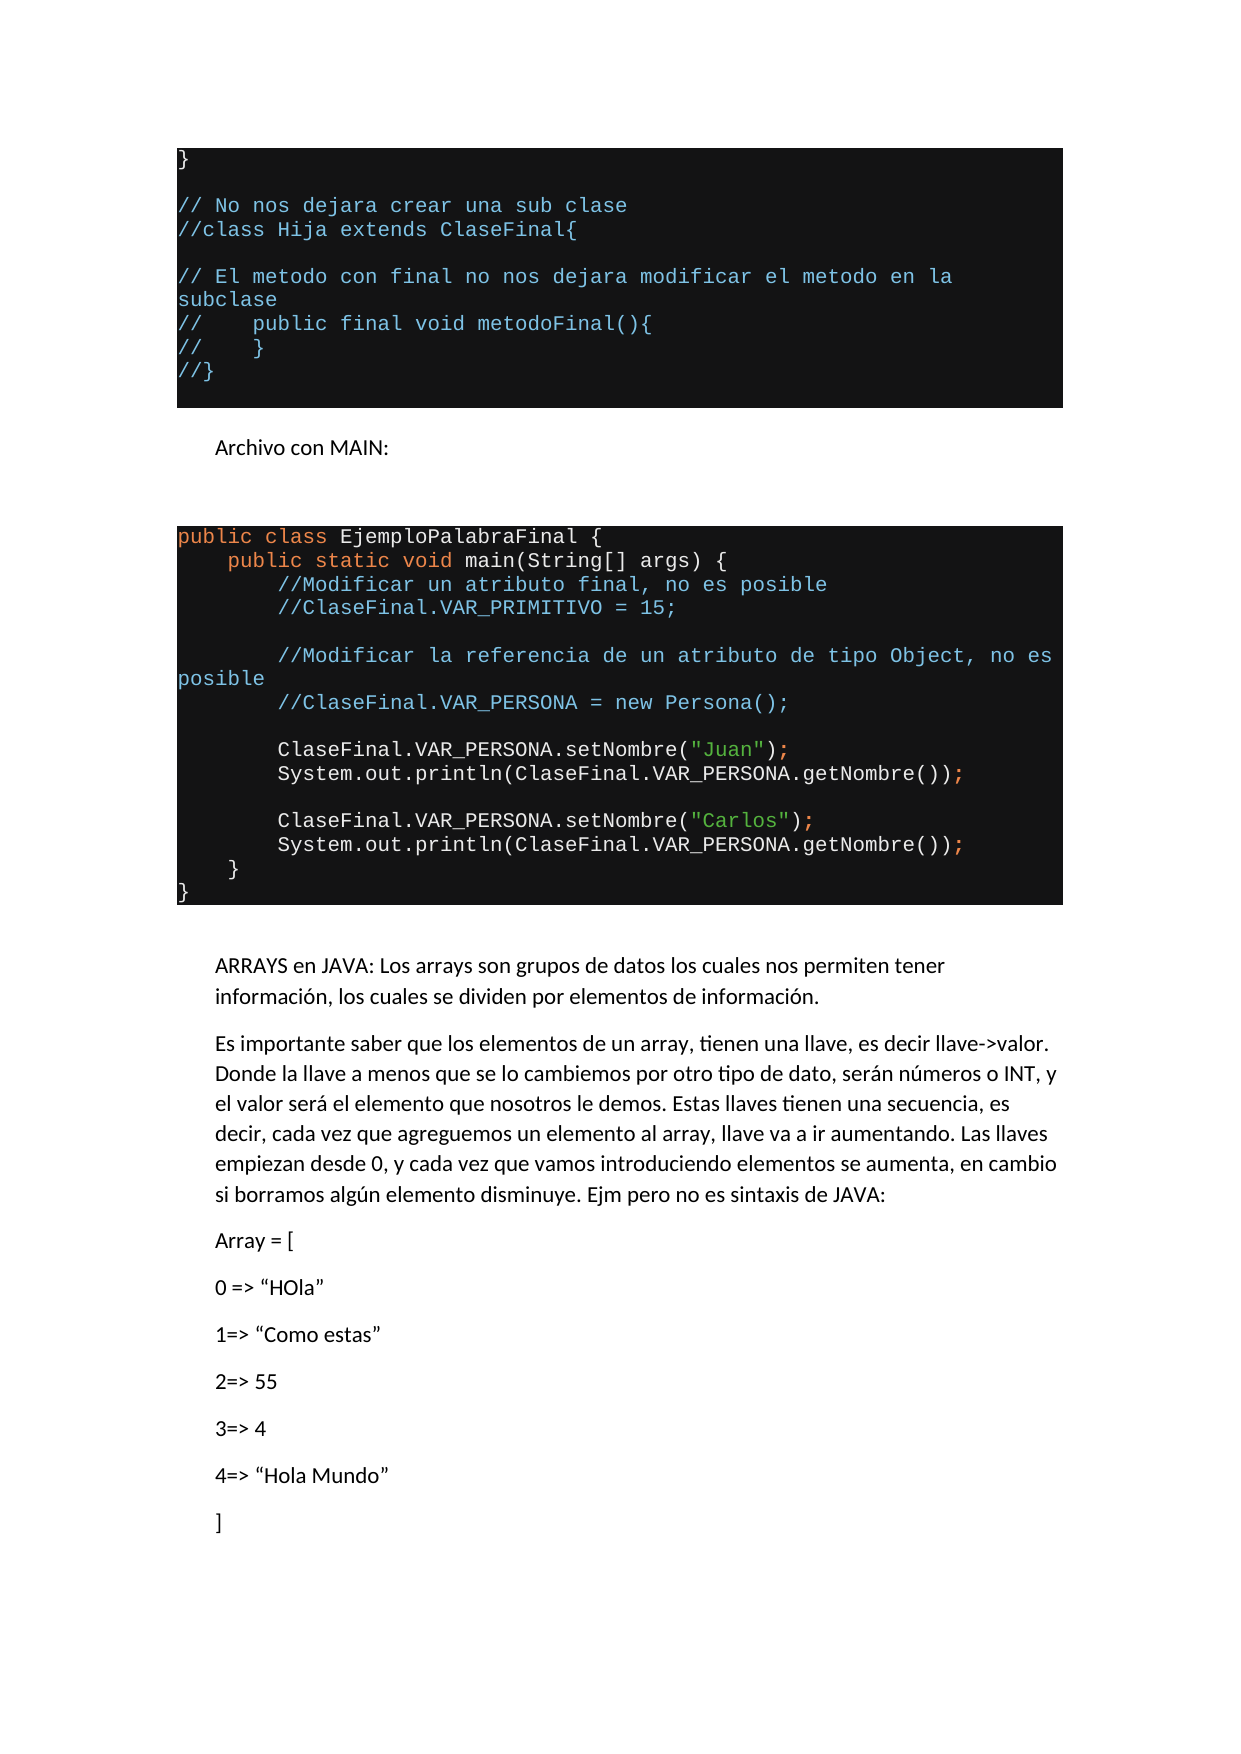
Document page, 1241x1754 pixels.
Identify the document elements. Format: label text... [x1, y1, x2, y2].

text Archivo con MAIN: [215, 433, 1063, 461]
text 2=> 55 [215, 1367, 1063, 1395]
text ] [215, 1508, 1063, 1536]
text Es importante saber que los elementos de un array, tienen una llave, es decir llave->valor. Donde la llave a menos que se lo cambiemos por otro tipo de dato, serán números o INT, y el valor será el elemento que nosotros le demos. Estas llaves tienen una secuencia, es decir, cada vez que agreguemos un elemento al array, llave va a ir aumentando. Las llaves empiezan desde 0, y cada vez que vamos introduciendo elementos se aumenta, en cambio si borramos algún elemento disminuye. Ejm pero no es sintaxis de JAVA: [215, 1029, 1063, 1208]
text } // No nos dejara crear una sub clase //class Hija extends ClaseFinal{ // El metodo con final no nos dejara modificar el metodo en la subclase // public final void metodoFinal(){ // } //} [177, 148, 1063, 408]
text 3=> 4 [215, 1414, 1063, 1442]
text 0 => “HOla” [215, 1273, 1063, 1302]
text Array = [ [215, 1227, 1063, 1255]
text 1=> “Como estas” [215, 1320, 1063, 1348]
text 4=> “Hola Mundo” [215, 1461, 1063, 1489]
text ARRAYS en JAVA: Los arrays son grupos de datos los cuales nos permiten tener información, los cuales se dividen por elementos de información. [215, 952, 1063, 1010]
text public class EjemploPalabraFinal { public static void main(String[] args) { //Modificar un atributo final, no es posible //ClaseFinal.VAR_PRIMITIVO = 15; //Modificar la referencia de un atributo de tipo Object, no es posible //ClaseFinal.VAR_PERSONA = new Persona(); ClaseFinal.VAR_PERSONA.setNombre("Juan"); System.out.println(ClaseFinal.VAR_PERSONA.getNombre()); ClaseFinal.VAR_PERSONA.setNombre("Carlos"); System.out.println(ClaseFinal.VAR_PERSONA.getNombre()); } } [177, 526, 1063, 905]
